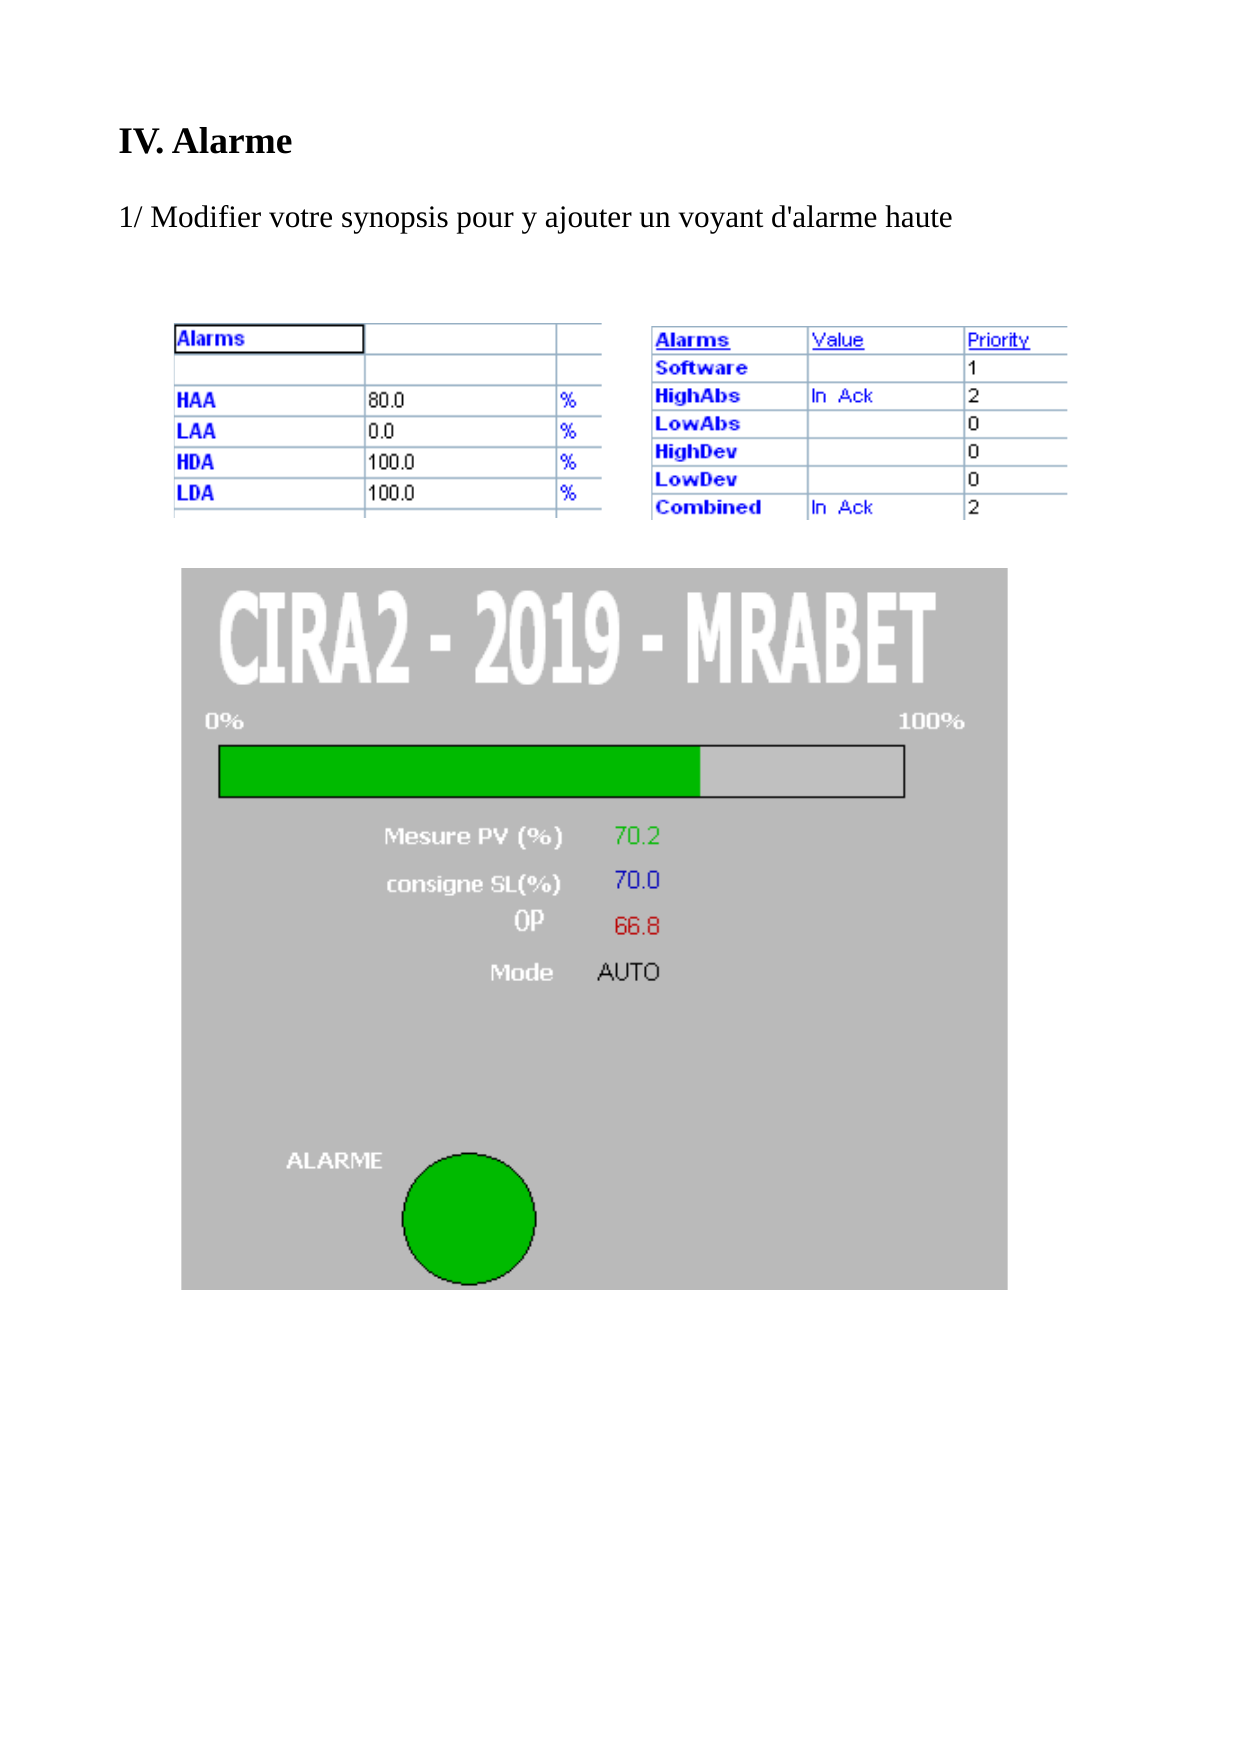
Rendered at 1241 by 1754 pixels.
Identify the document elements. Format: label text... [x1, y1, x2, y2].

subtitle 1/ Modifier votre synopsis pour y ajouter un voyant d'alarme haute [118, 199, 1122, 235]
subtitle IV. Alarme [118, 118, 1122, 161]
